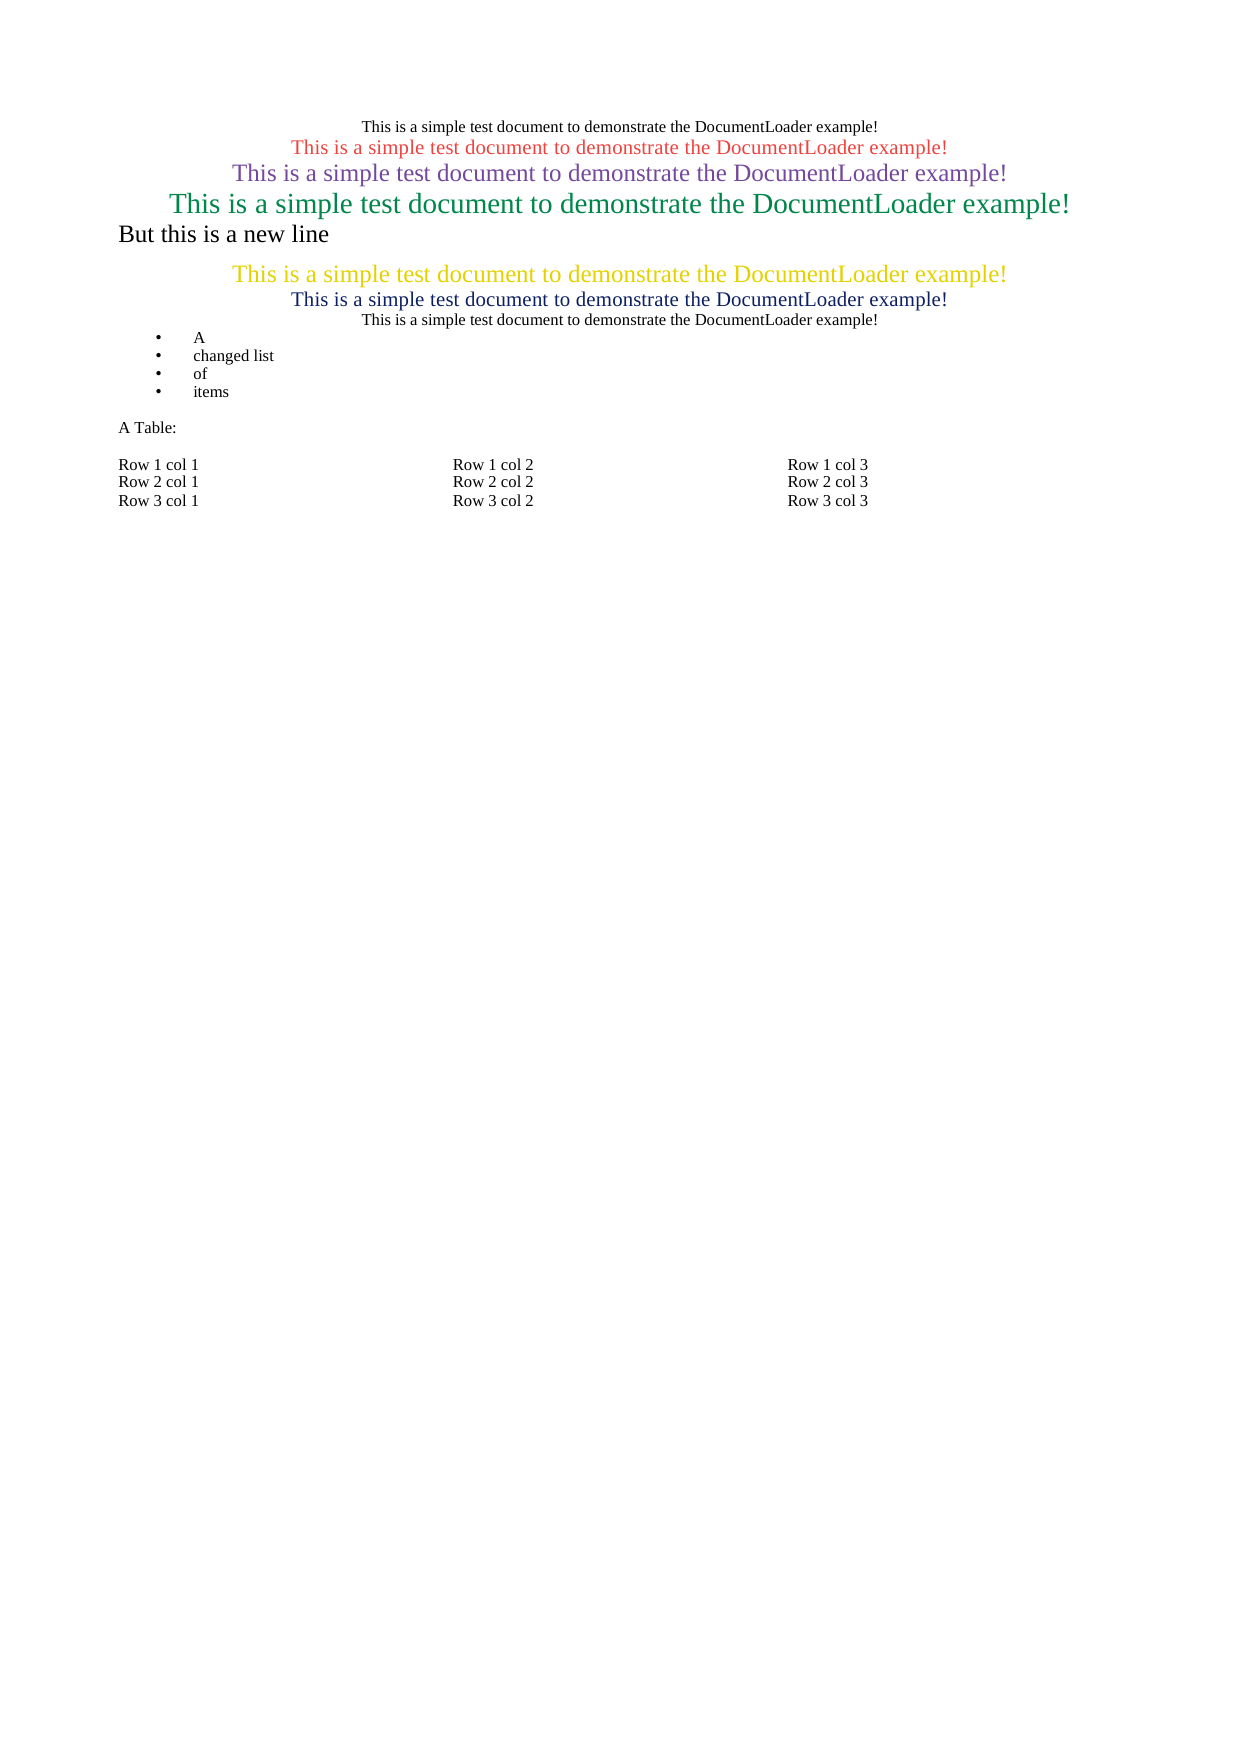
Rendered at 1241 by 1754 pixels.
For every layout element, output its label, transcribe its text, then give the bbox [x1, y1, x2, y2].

list A [156, 329, 1122, 347]
list items [156, 383, 1122, 401]
text This is a simple test document to demonstrate the DocumentLoader example! [118, 159, 1122, 187]
text But this is a new line [118, 220, 1122, 248]
text This is a simple test document to demonstrate the DocumentLoader example! [118, 311, 1122, 329]
text A Table: [118, 419, 1122, 437]
list changed list [156, 347, 1122, 365]
table_cell Row 3 col 1 [118, 491, 453, 509]
table_header Row 1 col 2 [453, 455, 787, 473]
text This is a simple test document to demonstrate the DocumentLoader example! [118, 288, 1122, 311]
list of [156, 365, 1122, 383]
text This is a simple test document to demonstrate the DocumentLoader example! [118, 118, 1122, 136]
text This is a simple test document to demonstrate the DocumentLoader example! [118, 136, 1122, 159]
table_header Row 1 col 3 [787, 455, 1122, 473]
text This is a simple test document to demonstrate the DocumentLoader example! [118, 260, 1122, 288]
table_cell Row 3 col 3 [787, 491, 1122, 509]
table_header Row 1 col 1 [118, 455, 453, 473]
table_cell Row 3 col 2 [453, 491, 787, 509]
table_cell Row 2 col 3 [787, 474, 1122, 491]
text This is a simple test document to demonstrate the DocumentLoader example! [118, 187, 1122, 220]
table_cell Row 2 col 2 [453, 474, 787, 491]
table_cell Row 2 col 1 [118, 474, 453, 491]
